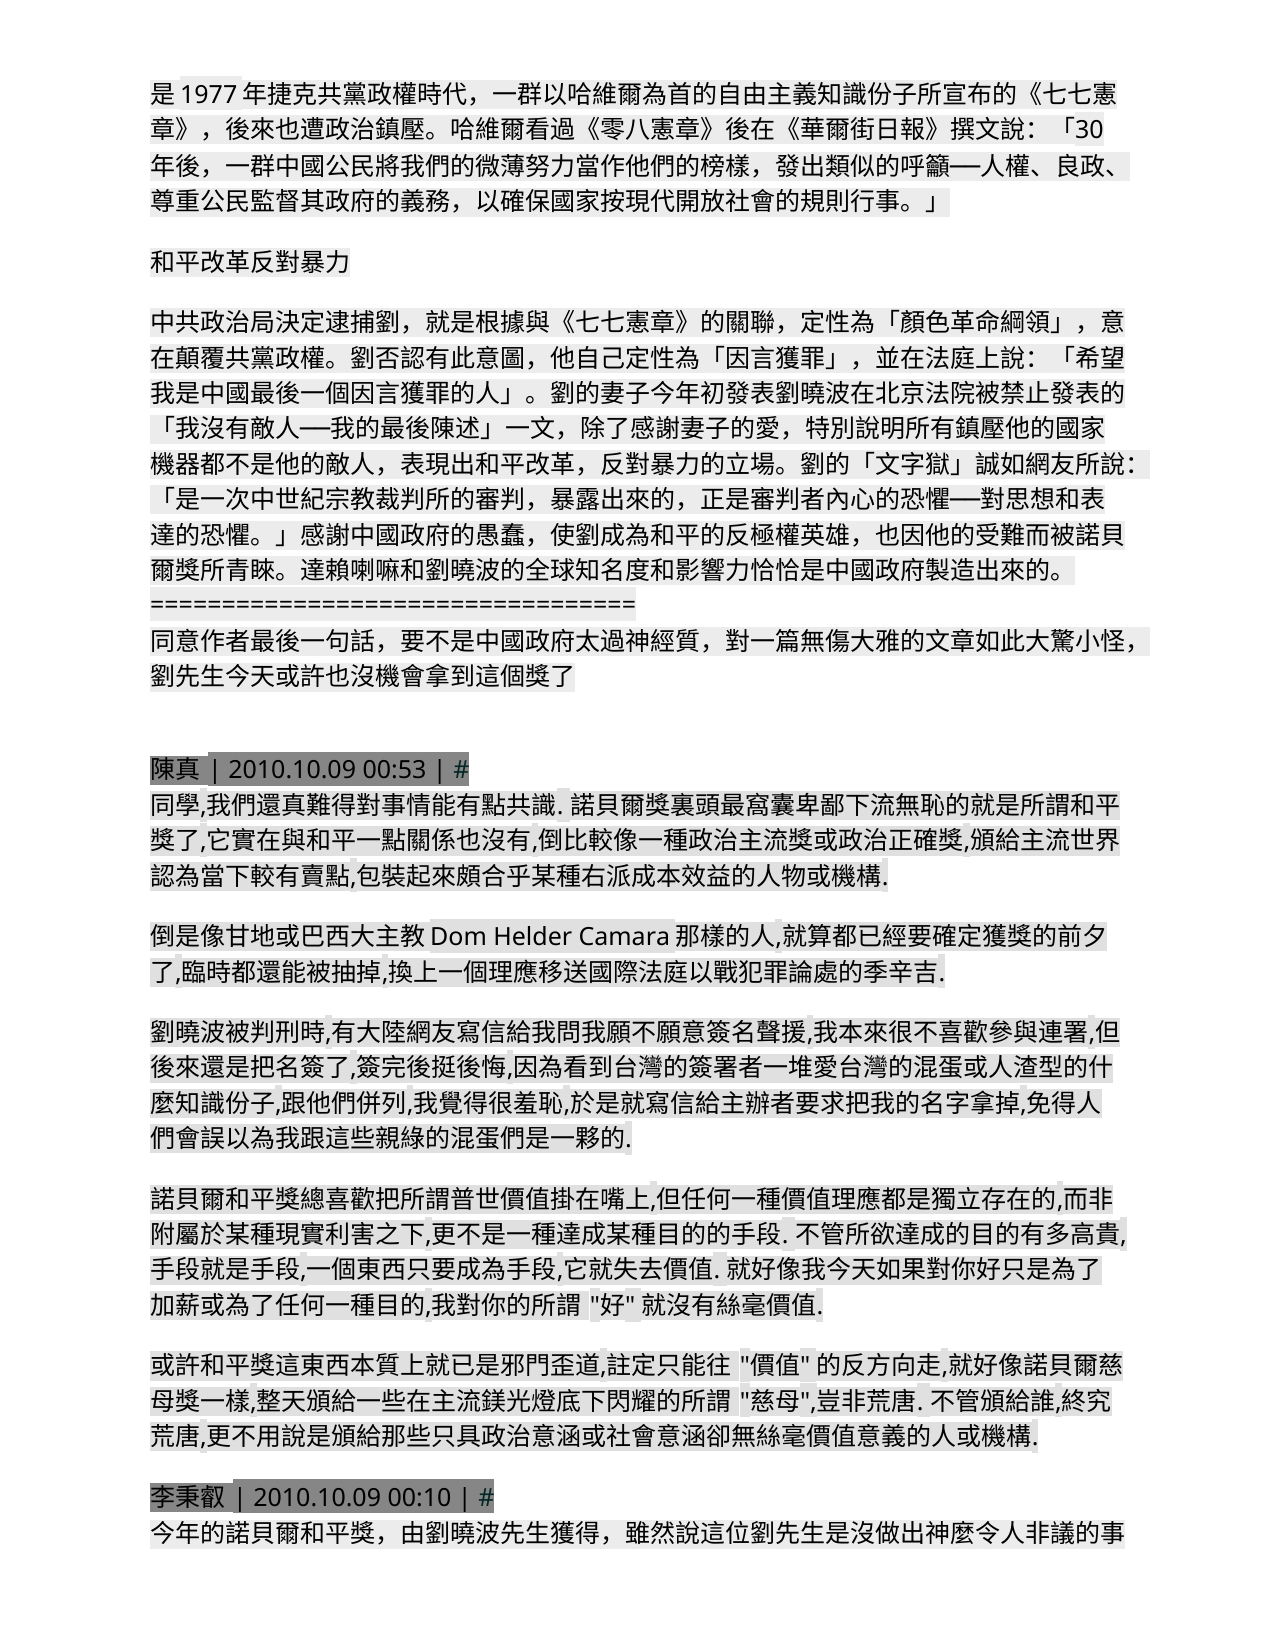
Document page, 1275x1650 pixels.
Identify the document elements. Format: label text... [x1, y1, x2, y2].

text 劉曉波被判刑時,有大陸網友寫信給我問我願不願意簽名聲援,我本來很不喜歡參與連署,但後來還是把名簽了,簽完後挺後悔,因為看到台灣的簽署者一堆愛台灣的混蛋或人渣型的什麼知識份子,跟他們併列,我覺得很羞恥,於是就寫信給主辦者要求把我的名字拿掉,免得人們會誤以為我跟這些親綠的混蛋們是一夥的. [150, 1013, 1125, 1155]
text 同學,我們還真難得對事情能有點共識. 諾貝爾獎裏頭最窩囊卑鄙下流無恥的就是所謂和平獎了,它實在與和平一點關係也沒有,倒比較像一種政治主流獎或政治正確獎,頒給主流世界認為當下較有賣點,包裝起來頗合乎某種右派成本效益的人物或機構. [150, 786, 1125, 892]
text 中共政治局決定逮捕劉，就是根據與《七七憲章》的關聯，定性為「顏色革命綱領」，意在顛覆共黨政權。劉否認有此意圖，他自己定性為「因言獲罪」，並在法庭上說：「希望我是中國最後一個因言獲罪的人」。劉的妻子今年初發表劉曉波在北京法院被禁止發表的「我沒有敵人──我的最後陳述」一文，除了感謝妻子的愛，特別說明所有鎮壓他的國家機器都不是他的敵人，表現出和平改革，反對暴力的立場。劉的「文字獄」誠如網友所說：「是一次中世紀宗教裁判所的審判，暴露出來的，正是審判者內心的恐懼──對思想和表達的恐懼。」感謝中國政府的愚蠢，使劉成為和平的反極權英雄，也因他的受難而被諾貝爾獎所青睞。達賴喇嘛和劉曉波的全球知名度和影響力恰恰是中國政府製造出來的。 ================================== 同意作者最後一句話，要不是中國政府太過神經質，對一篇無傷大雅的文章如此大驚小怪，劉先生今天或許也沒機會拿到這個獎了 [150, 302, 1125, 692]
text 或許和平獎這東西本質上就已是邪門歪道,註定只能往 "價值" 的反方向走,就好像諾貝爾慈母獎一樣,整天頒給一些在主流鎂光燈底下閃耀的所謂 "慈母",豈非荒唐. 不管頒給誰,終究荒唐,更不用說是頒給那些只具政治意涵或社會意涵卻無絲毫價值意義的人或機構. [150, 1347, 1125, 1453]
text 和平改革反對暴力 [150, 242, 1125, 277]
text 諾貝爾和平獎總喜歡把所謂普世價值掛在嘴上,但任何一種價值理應都是獨立存在的,而非附屬於某種現實利害之下,更不是一種達成某種目的的手段. 不管所欲達成的目的有多高貴,手段就是手段,一個東西只要成為手段,它就失去價值. 就好像我今天如果對你好只是為了加薪或為了任何一種目的,我對你的所謂 "好" 就沒有絲毫價值. [150, 1180, 1125, 1322]
text 今年的諾貝爾和平獎，由劉曉波先生獲得，雖然說這位劉先生是沒做出神麼令人非議的事 [150, 1513, 1125, 1549]
text 李秉叡 | 2010.10.09 00:10 | # [150, 1478, 1125, 1513]
text 這些主張在台灣早已像呼吸一樣理所當然，沒人再提；但在中國卻是恐怖的禁忌。中國共黨政權放任人民吃喝嫖賭、經商賺錢，但別去碰他的政權。「把13億人口餵飽就是人權」。可是沙俄時代的左派思想家，中共的祖宗之一，普列漢諾夫說過：「人民沒有政治的民主和個人的自由，吃得再好、住得再好，無異於一群飼養得精美的牲口。」劉曉波們要爭的是做為人的尊嚴和權益，不是以做為被餵飽的豬為滿足。《零八憲章》的靈感來源是1977年捷克共黨政權時代，一群以哈維爾為首的自由主義知識份子所宣布的《七七憲章》，後來也遭政治鎮壓。哈維爾看過《零八憲章》後在《華爾街日報》撰文說：「30年後，一群中國公民將我們的微薄努力當作他們的榜樣，發出類似的呼籲──人權、良政、尊重公民監督其政府的義務，以確保國家按現代開放社會的規則行事。」 [150, 75, 1125, 217]
text 倒是像甘地或巴西大主教Dom Helder Camara那樣的人,就算都已經要確定獲獎的前夕了,臨時都還能被抽掉,換上一個理應移送國際法庭以戰犯罪論處的季辛吉. [150, 917, 1125, 988]
text 陳真 | 2010.10.09 00:53 | # [150, 751, 1125, 786]
